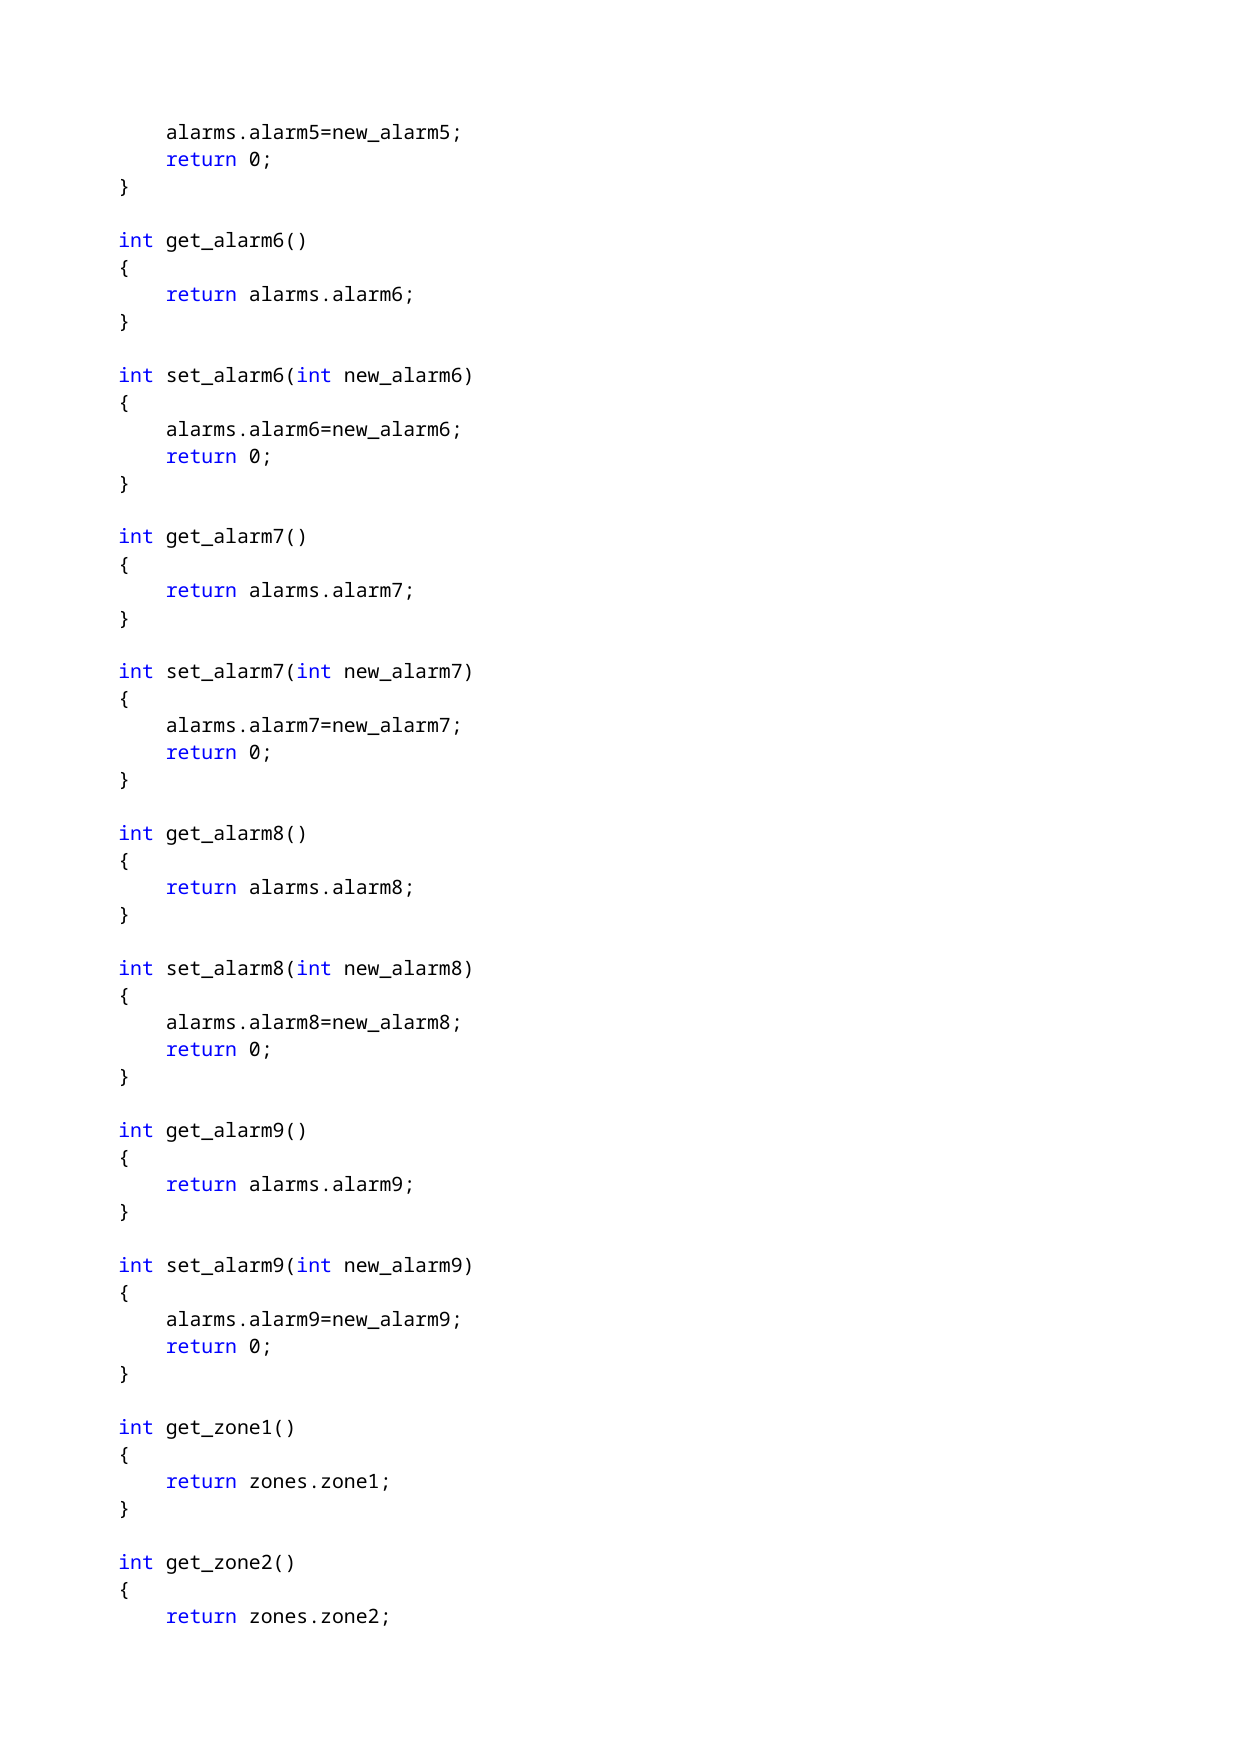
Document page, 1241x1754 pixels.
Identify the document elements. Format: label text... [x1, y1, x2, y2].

text { [118, 253, 1122, 280]
text int get_zone1() [118, 1413, 1122, 1440]
text { [118, 388, 1122, 415]
text int get_zone2() [118, 1548, 1122, 1575]
text return alarms.alarm6; [118, 280, 1122, 307]
text alarms.alarm6=new_alarm6; [118, 415, 1122, 442]
text return 0; [118, 1035, 1122, 1062]
text int set_alarm6(int new_alarm6) [118, 361, 1122, 388]
text } [118, 901, 1122, 927]
text alarms.alarm5=new_alarm5; [118, 118, 1122, 145]
text alarms.alarm9=new_alarm9; [118, 1305, 1122, 1332]
text int set_alarm7(int new_alarm7) [118, 658, 1122, 685]
text int get_alarm9() [118, 1116, 1122, 1143]
text return 0; [118, 442, 1122, 469]
text { [118, 1278, 1122, 1305]
text } [118, 1062, 1122, 1089]
text } [118, 766, 1122, 793]
text { [118, 550, 1122, 577]
text int get_alarm6() [118, 226, 1122, 253]
text return zones.zone1; [118, 1467, 1122, 1494]
text { [118, 1575, 1122, 1602]
text return 0; [118, 739, 1122, 766]
text int get_alarm7() [118, 523, 1122, 550]
text } [118, 469, 1122, 496]
text alarms.alarm8=new_alarm8; [118, 1008, 1122, 1035]
text } [118, 307, 1122, 334]
text int set_alarm8(int new_alarm8) [118, 954, 1122, 981]
text int set_alarm9(int new_alarm9) [118, 1251, 1122, 1278]
text { [118, 1440, 1122, 1467]
text { [118, 847, 1122, 873]
text return 0; [118, 1332, 1122, 1359]
text return zones.zone2; [118, 1602, 1122, 1629]
text } [118, 1197, 1122, 1224]
text return 0; [118, 145, 1122, 172]
text int get_alarm8() [118, 819, 1122, 847]
text } [118, 172, 1122, 199]
text return alarms.alarm8; [118, 873, 1122, 901]
text return alarms.alarm7; [118, 577, 1122, 604]
text } [118, 1494, 1122, 1521]
text { [118, 685, 1122, 712]
text return alarms.alarm9; [118, 1170, 1122, 1197]
text } [118, 1359, 1122, 1386]
text { [118, 981, 1122, 1008]
text alarms.alarm7=new_alarm7; [118, 712, 1122, 739]
text { [118, 1143, 1122, 1170]
text } [118, 604, 1122, 631]
